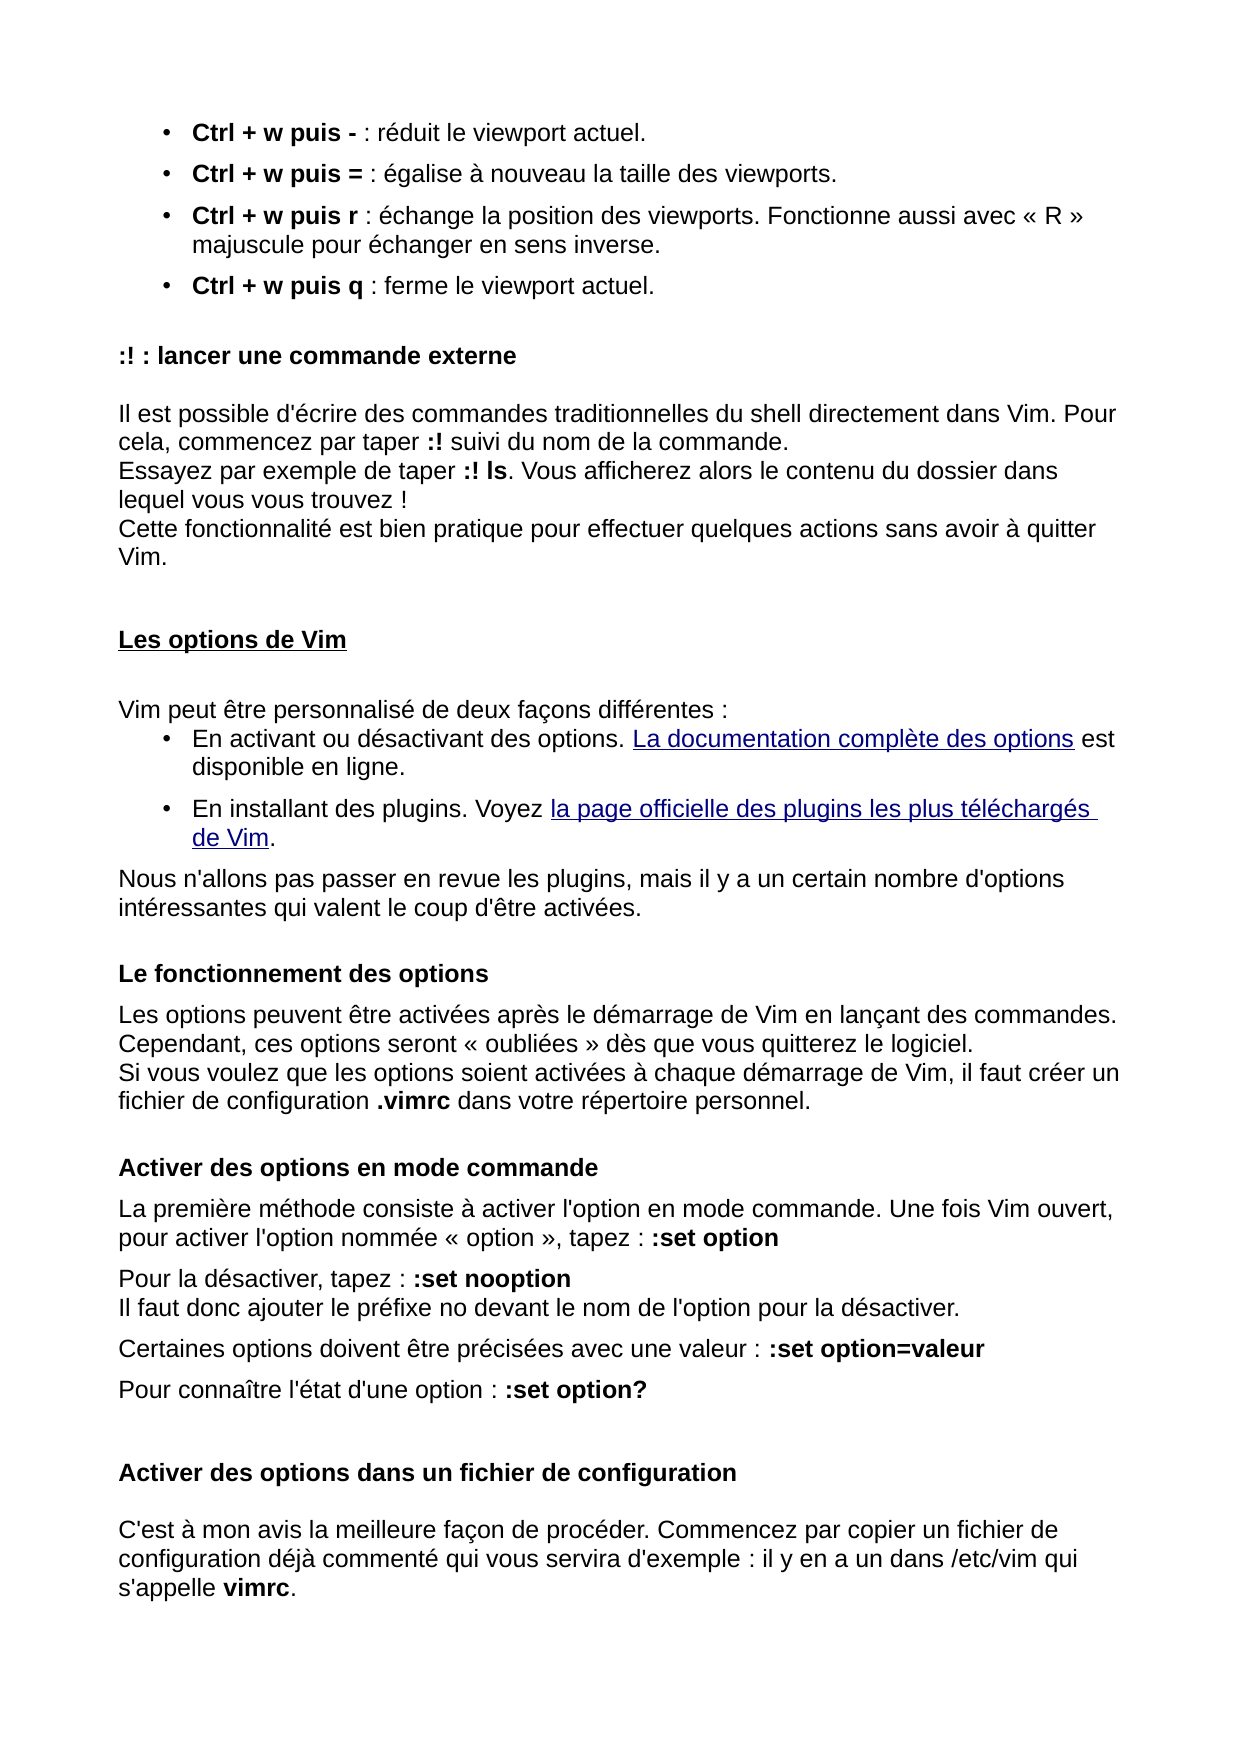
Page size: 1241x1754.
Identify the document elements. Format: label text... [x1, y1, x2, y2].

text ﻿Activer des options dans un fichier de configuration [118, 1457, 1122, 1486]
text Les options de Vim [118, 625, 1122, 653]
text Les options peuvent être activées après le démarrage de Vim en lançant des commandes. Cependant, ces options seront « oubliées » dès que vous quitterez le logiciel. Si vous voulez que les options soient activées à chaque démarrage de Vim, il faut créer un fichier de configuration .vimrc dans votre répertoire personnel. [118, 1000, 1122, 1115]
text Certaines options doivent être précisées avec une valeur : :set option=valeur [118, 1334, 1122, 1362]
text Nous n'allons pas passer en revue les plugins, mais il y a un certain nombre d'options intéressantes qui valent le coup d'être activées. [118, 864, 1122, 921]
text C'est à mon avis la meilleure façon de procéder. Commencez par copier un fichier de configuration déjà commenté qui vous servira d'exemple : il y en a un dans /etc/vim qui s'appelle vimrc. [118, 1515, 1122, 1601]
subtitle Activer des options en mode commande [118, 1152, 1122, 1181]
list Ctrl + w puis - : réduit le viewport actuel. [162, 118, 1122, 147]
list En installant des plugins. Voyez la page officielle des plugins les plus téléchargés de Vim. [162, 794, 1122, 851]
list Ctrl + w puis = : égalise à nouveau la taille des viewports. [162, 159, 1122, 188]
list En activant ou désactivant des options. La documentation complète des options est disponible en ligne. [162, 723, 1122, 781]
text Vim peut être personnalisé de deux façons différentes : [118, 695, 1122, 723]
text Pour la désactiver, tapez : :set nooption Il faut donc ajouter le préfixe no devant le nom de l'option pour la désactiver. [118, 1264, 1122, 1321]
text Pour connaître l'état d'une option : :set option? [118, 1375, 1122, 1404]
list Ctrl + w puis q : ferme le viewport actuel. [162, 271, 1122, 300]
text ﻿:! : lancer une commande externe [118, 341, 1122, 370]
subtitle Le fonctionnement des options [118, 959, 1122, 987]
list Ctrl + w puis r : échange la position des viewports. Fonctionne aussi avec « R » majuscule pour échanger en sens inverse. [162, 201, 1122, 258]
text La première méthode consiste à activer l'option en mode commande. Une fois Vim ouvert, pour activer l'option nommée « option », tapez : :set option [118, 1194, 1122, 1251]
text Essayez par exemple de taper :! ls. Vous afficherez alors le contenu du dossier dans lequel vous vous trouvez ! Cette fonctionnalité est bien pratique pour effectuer quelques actions sans avoir à quitter Vim. [118, 456, 1122, 571]
text ﻿Il est possible d'écrire des commandes traditionnelles du shell directement dans Vim. Pour cela, commencez par taper :! suivi du nom de la commande. [118, 398, 1122, 456]
